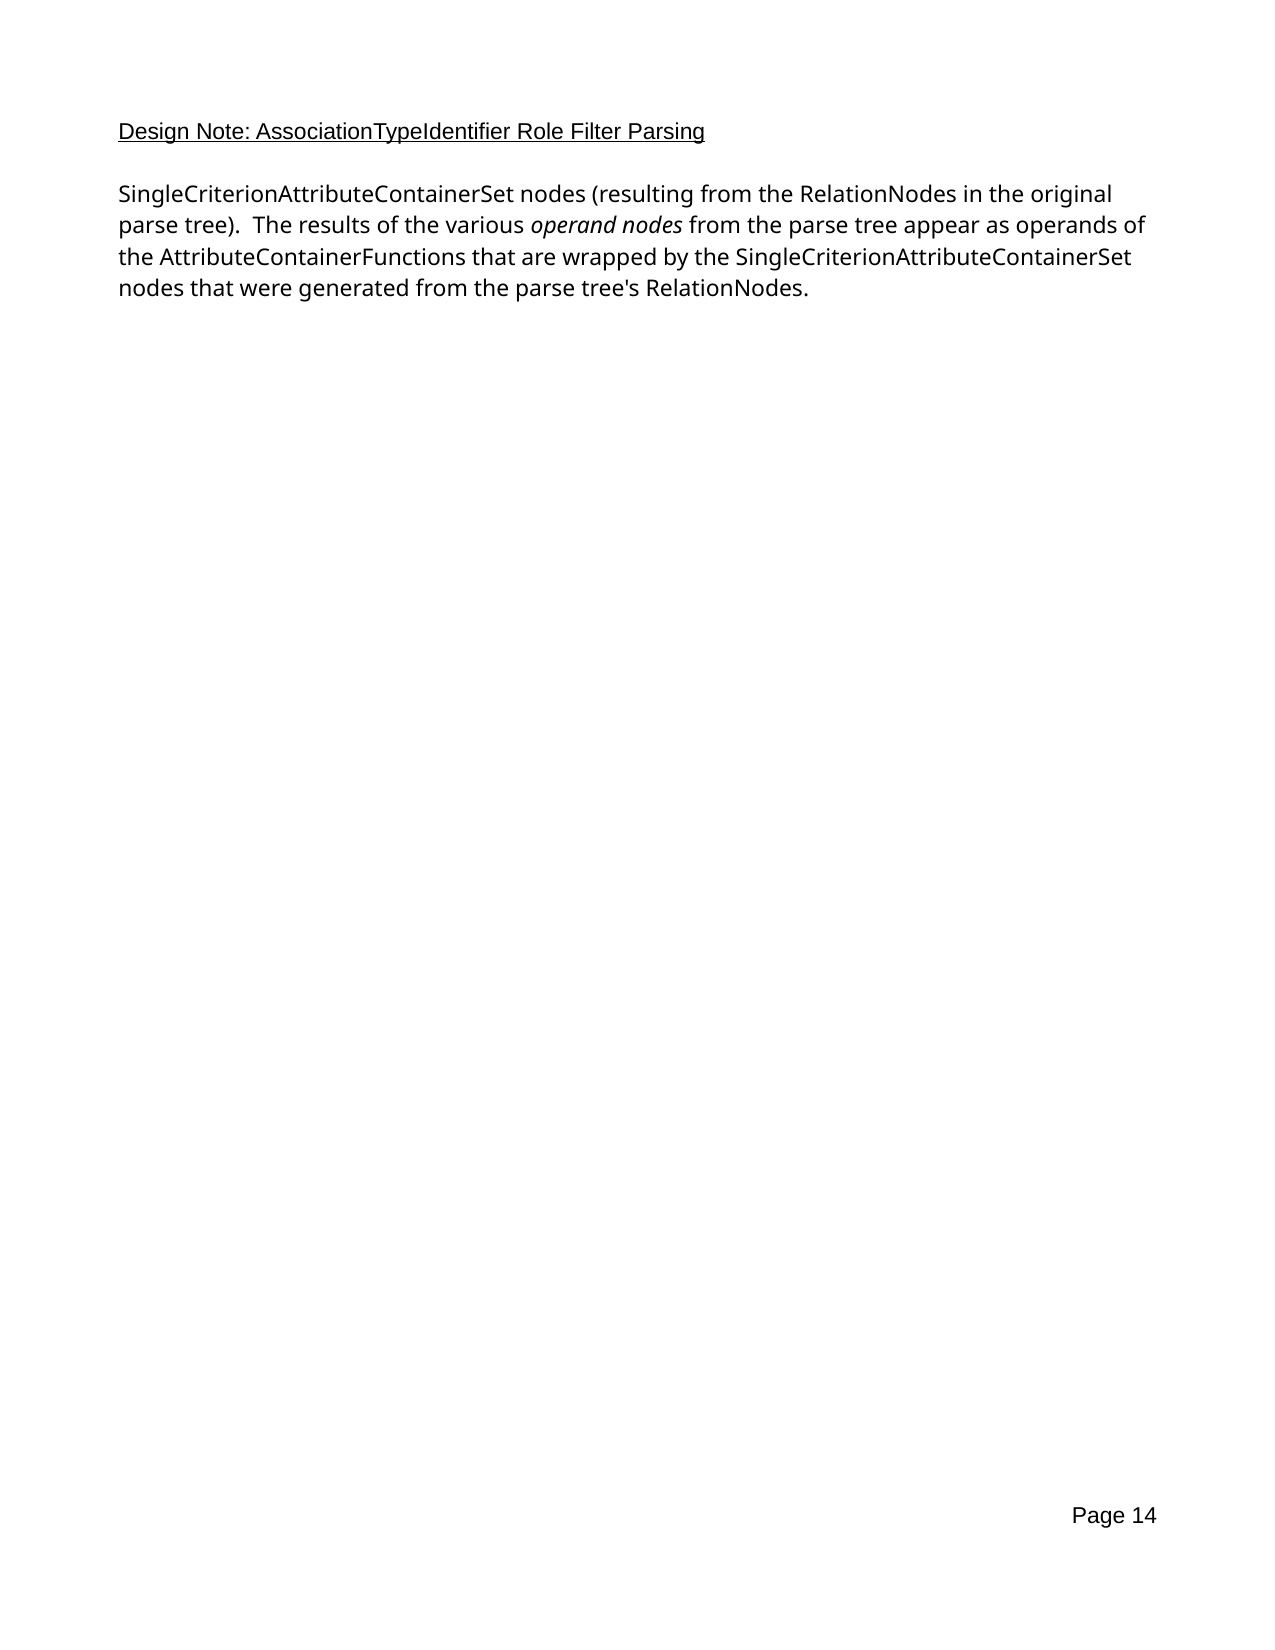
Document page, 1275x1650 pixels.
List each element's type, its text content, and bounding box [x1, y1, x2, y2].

text SingleCriterionAttributeContainerSet nodes (resulting from the RelationNodes in the original parse tree). The results of the various operand nodes from the parse tree appear as operands of the AttributeContainerFunctions that are wrapped by the SingleCriterionAttributeContainerSet nodes that were generated from the parse tree's RelationNodes. [118, 178, 1157, 303]
